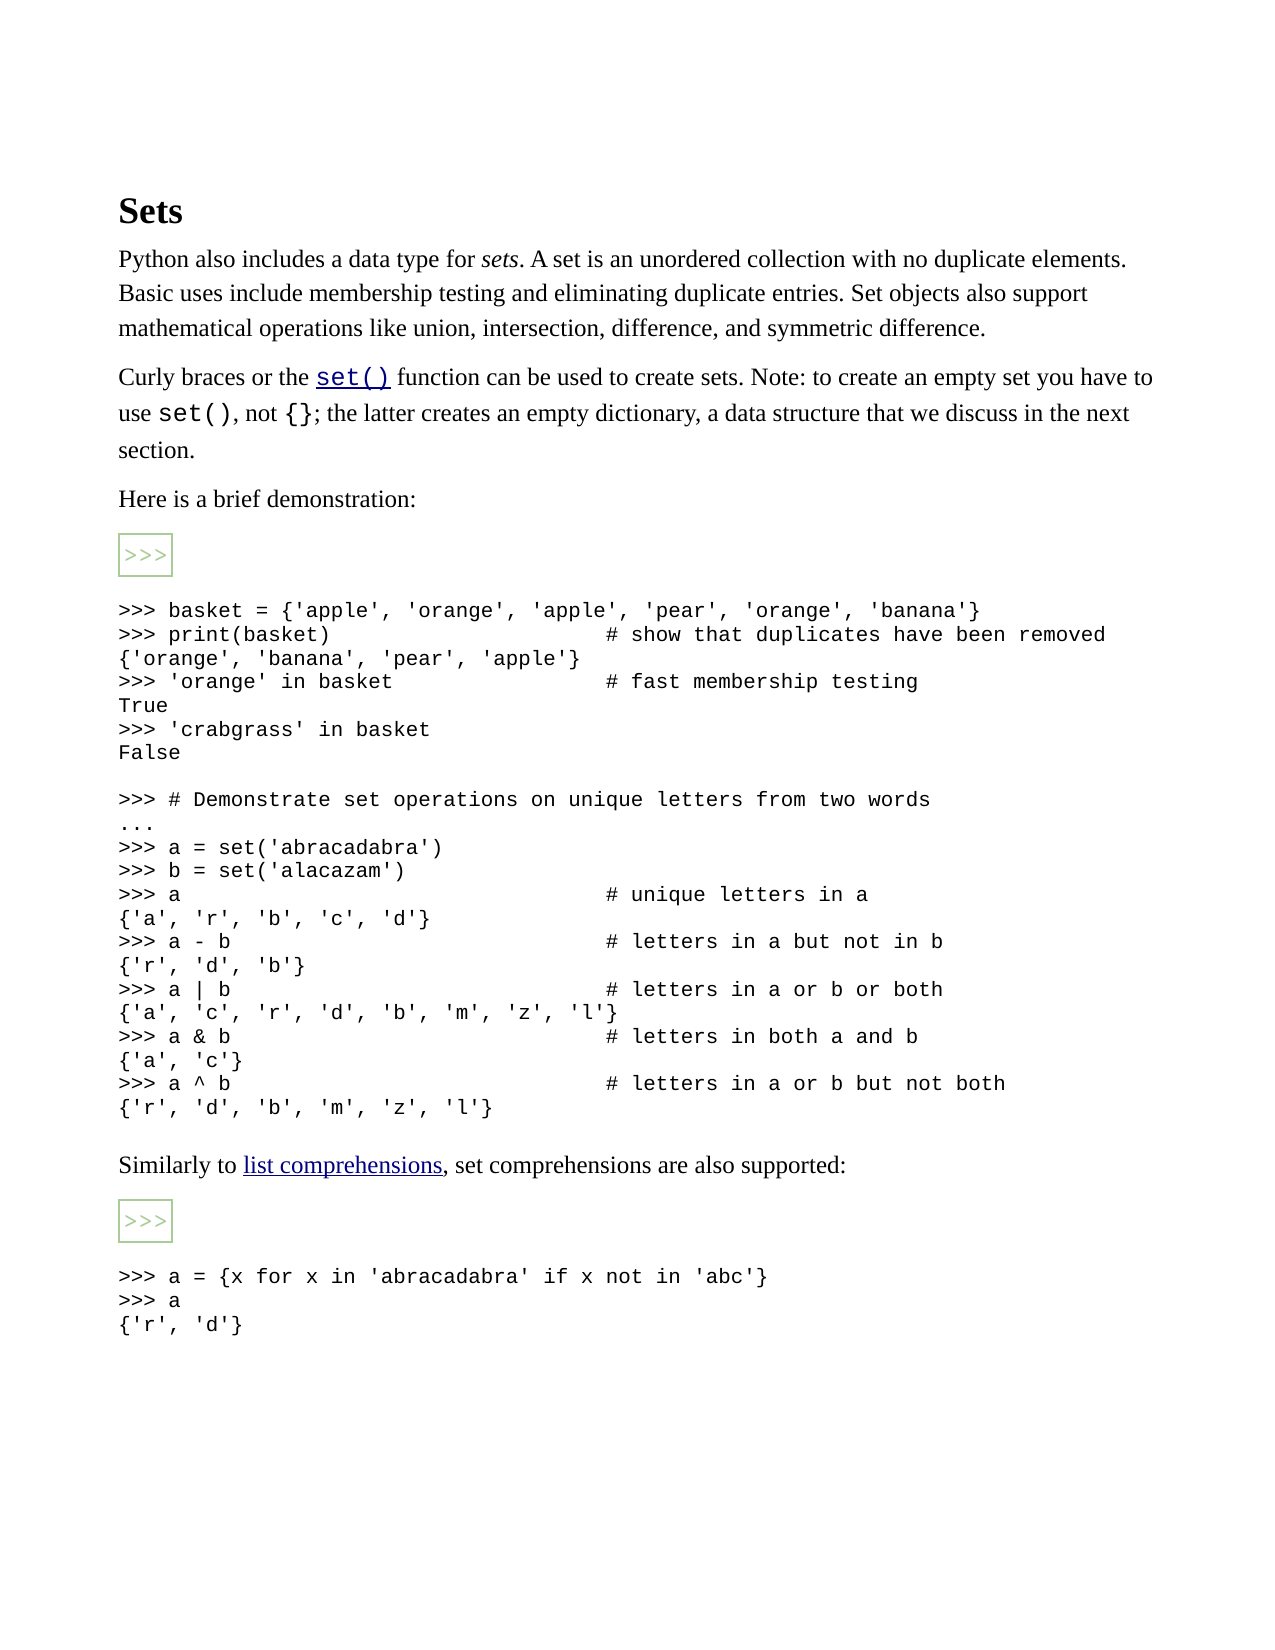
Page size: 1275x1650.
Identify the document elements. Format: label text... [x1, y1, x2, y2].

text >>> a = set('abracadabra') [118, 837, 1157, 860]
text {'a', 'c', 'r', 'd', 'b', 'm', 'z', 'l'} [118, 1002, 1157, 1026]
text >>> a & b # letters in both a and b [118, 1026, 1157, 1049]
text >>> print(basket) # show that duplicates have been removed [118, 624, 1157, 648]
text >>> basket = {'apple', 'orange', 'apple', 'pear', 'orange', 'banana'} [118, 600, 1157, 624]
text >>> a ^ b # letters in a or b but not both [118, 1073, 1157, 1097]
text >>> [120, 535, 171, 575]
text [173, 1199, 1157, 1243]
subtitle Sets [118, 188, 1157, 231]
text Python also includes a data type for sets. A set is an unordered collection with no duplicate elements. Basic uses include membership testing and eliminating duplicate entries. Set objects also support mathematical operations like union, intersection, difference, and symmetric difference. [118, 244, 1157, 341]
text >>> # Demonstrate set operations on unique letters from two words [118, 789, 1157, 813]
text >>> a [118, 1290, 1157, 1314]
text >>> b = set('alacazam') [118, 860, 1157, 884]
text >>> a = {x for x in 'abracadabra' if x not in 'abc'} [118, 1266, 1157, 1290]
text >>> a # unique letters in a [118, 884, 1157, 908]
text ... [118, 813, 1157, 837]
text {'orange', 'banana', 'pear', 'apple'} [118, 648, 1157, 671]
text {'r', 'd', 'b', 'm', 'z', 'l'} [118, 1097, 1157, 1121]
text {'r', 'd', 'b'} [118, 955, 1157, 979]
text >>> 'crabgrass' in basket [118, 718, 1157, 742]
text >>> [120, 1201, 171, 1241]
text {'a', 'r', 'b', 'c', 'd'} [118, 908, 1157, 931]
text True [118, 695, 1157, 718]
text {'r', 'd'} [118, 1314, 1157, 1337]
text >>> a - b # letters in a but not in b [118, 931, 1157, 955]
text >>> a | b # letters in a or b or both [118, 979, 1157, 1002]
text {'a', 'c'} [118, 1049, 1157, 1073]
text Similarly to list comprehensions, set comprehensions are also supported: [118, 1150, 1157, 1179]
text >>> 'orange' in basket # fast membership testing [118, 671, 1157, 695]
text [173, 533, 1157, 577]
text Curly braces or the set() function can be used to create sets. Note: to create an empty set you have to use set(), not {}; the latter creates an empty dictionary, a data structure that we discuss in the next section. [118, 362, 1157, 463]
text False [118, 742, 1157, 766]
text Here is a brief demonstration: [118, 484, 1157, 513]
